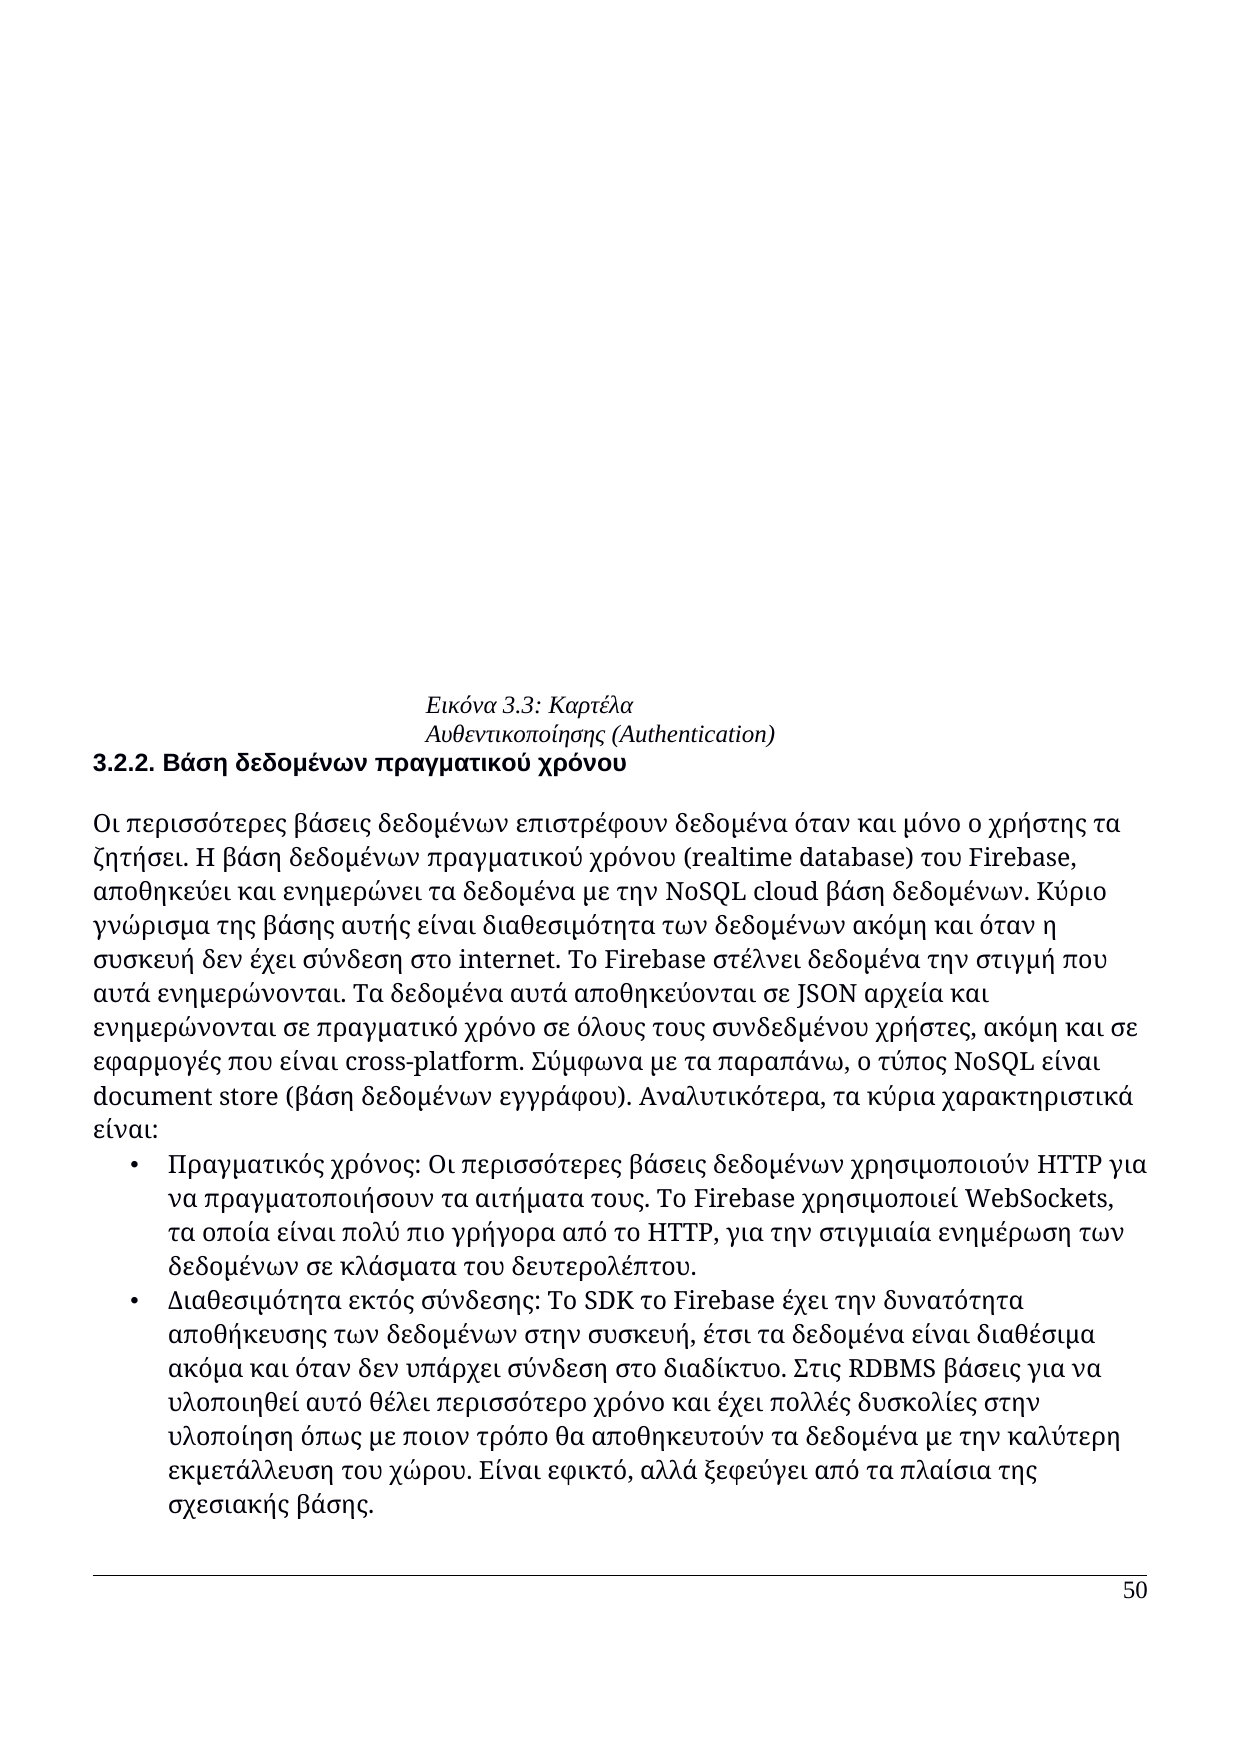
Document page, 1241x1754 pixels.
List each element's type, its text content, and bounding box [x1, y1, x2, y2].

list Διαθεσιμότητα εκτός σύνδεσης: Το SDK το Firebase έχει την δυνατότητα αποθήκευσης των δεδομένων στην συσκευή, έτσι τα δεδομένα είναι διαθέσιμα ακόμα και όταν δεν υπάρχει σύνδεση στο διαδίκτυο. Στις RDBMS βάσεις για να υλοποιηθεί αυτό θέλει περισσότερο χρόνο και έχει πολλές δυσκολίες στην υλοποίηση όπως με ποιον τρόπο θα αποθηκευτούν τα δεδομένα με την καλύτερη εκμετάλλευση του χώρου. Είναι εφικτό, αλλά ξεφεύγει από τα πλαίσια της σχεσιακής βάσης. [130, 1282, 1147, 1521]
text Εικόνα 3.3: Καρτέλα Αυθεντικοποίησης (Authentication) [426, 162, 815, 748]
text 3.2.2. Βάση δεδομένων πραγματικού χρόνου [93, 150, 1147, 777]
text Οι περισσότερες βάσεις δεδομένων επιστρέφουν δεδομένα όταν και μόνο ο χρήστης τα ζητήσει. Η βάση δεδομένων πραγματικού χρόνου (realtime database) του Firebase, αποθηκεύει και ενημερώνει τα δεδομένα με την NoSQL cloud βάση δεδομένων. Κύριο γνώρισμα της βάσης αυτής είναι διαθεσιμότητα των δεδομένων ακόμη και όταν η συσκευή δεν έχει σύνδεση στο internet. To Firebase στέλνει δεδομένα την στιγμή που αυτά ενημερώνονται. Τα δεδομένα αυτά αποθηκεύονται σε JSON αρχεία και ενημερώνονται σε πραγματικό χρόνο σε όλους τους συνδεδμένου χρήστες, ακόμη και σε εφαρμογές που είναι cross-platform. Σύμφωνα με τα παραπάνω, ο τύπος NoSQL είναι document store (βάση δεδομένων εγγράφου). Αναλυτικότερα, τα κύρια χαρακτηριστικά είναι: [93, 806, 1147, 1146]
list Πραγματικός χρόνος: Οι περισσότερες βάσεις δεδομένων χρησιμοποιούν HTTP για να πραγματοποιήσουν τα αιτήματα τους. Το Firebase χρησιμοποιεί WebSockets, τα οποία είναι πολύ πιο γρήγορα από το HTTP, για την στιγμιαία ενημέρωση των δεδομένων σε κλάσματα του δευτερολέπτου. [130, 1146, 1147, 1282]
